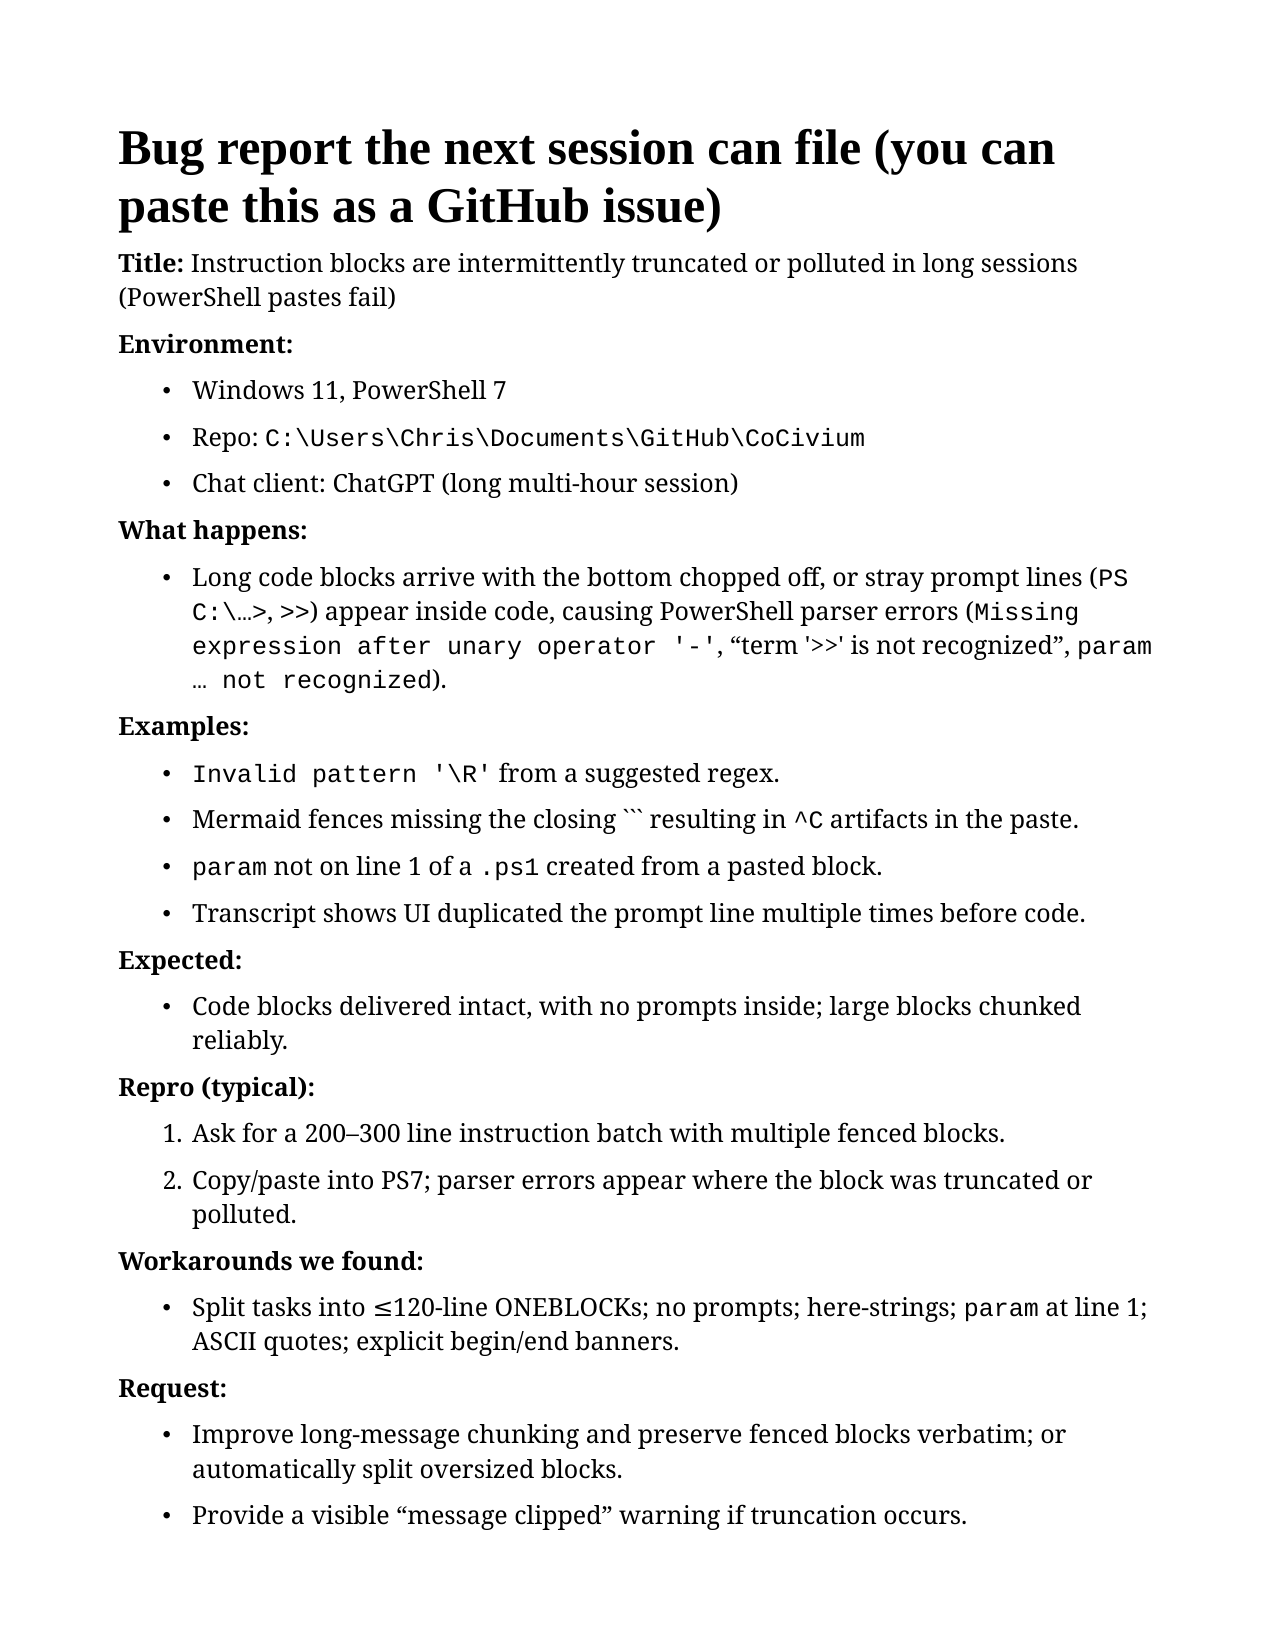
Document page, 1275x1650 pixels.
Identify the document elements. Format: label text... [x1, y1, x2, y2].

text Workarounds we found: [118, 1243, 1157, 1277]
text Title: Instruction blocks are intermittently truncated or polluted in long sessions (PowerShell pastes fail) [118, 246, 1157, 314]
list Mermaid fences missing the closing ``` resulting in ^C artifacts in the paste. [162, 802, 1157, 836]
text What happens: [118, 513, 1157, 547]
list param not on line 1 of a .ps1 created from a pasted block. [162, 849, 1157, 883]
list Chat client: ChatGPT (long multi-hour session) [162, 466, 1157, 500]
subtitle Bug report the next session can file (you can paste this as a GitHub issue) [118, 118, 1157, 233]
list Invalid pattern '\R' from a suggested regex. [162, 755, 1157, 790]
list Windows 11, PowerShell 7 [162, 373, 1157, 407]
text Request: [118, 1371, 1157, 1405]
list Split tasks into ≤120-line ONEBLOCKs; no prompts; here-strings; param at line 1; ASCII quotes; explicit begin/end banners. [162, 1290, 1157, 1358]
list Transcript shows UI duplicated the prompt line multiple times before code. [162, 896, 1157, 930]
text Expected: [118, 942, 1157, 976]
list Code blocks delivered intact, with no prompts inside; large blocks chunked reliably. [162, 989, 1157, 1057]
list Improve long-message chunking and preserve fenced blocks verbatim; or automatically split oversized blocks. [162, 1417, 1157, 1485]
list Long code blocks arrive with the bottom chopped off, or stray prompt lines (PS C:\…>, >>) appear inside code, causing PowerShell parser errors (Missing expression after unary operator '-', “term '>>' is not recognized”, param … not recognized). [162, 559, 1157, 696]
list Provide a visible “message clipped” warning if truncation occurs. [162, 1498, 1157, 1532]
list Repo: C:\Users\Chris\Documents\GitHub\CoCivium [162, 419, 1157, 454]
list Copy/paste into PS7; parser errors appear where the block was truncated or polluted. [162, 1163, 1157, 1231]
text Examples: [118, 709, 1157, 743]
text Repro (typical): [118, 1069, 1157, 1103]
list Ask for a 200–300 line instruction batch with multiple fenced blocks. [162, 1116, 1157, 1150]
text Environment: [118, 326, 1157, 360]
